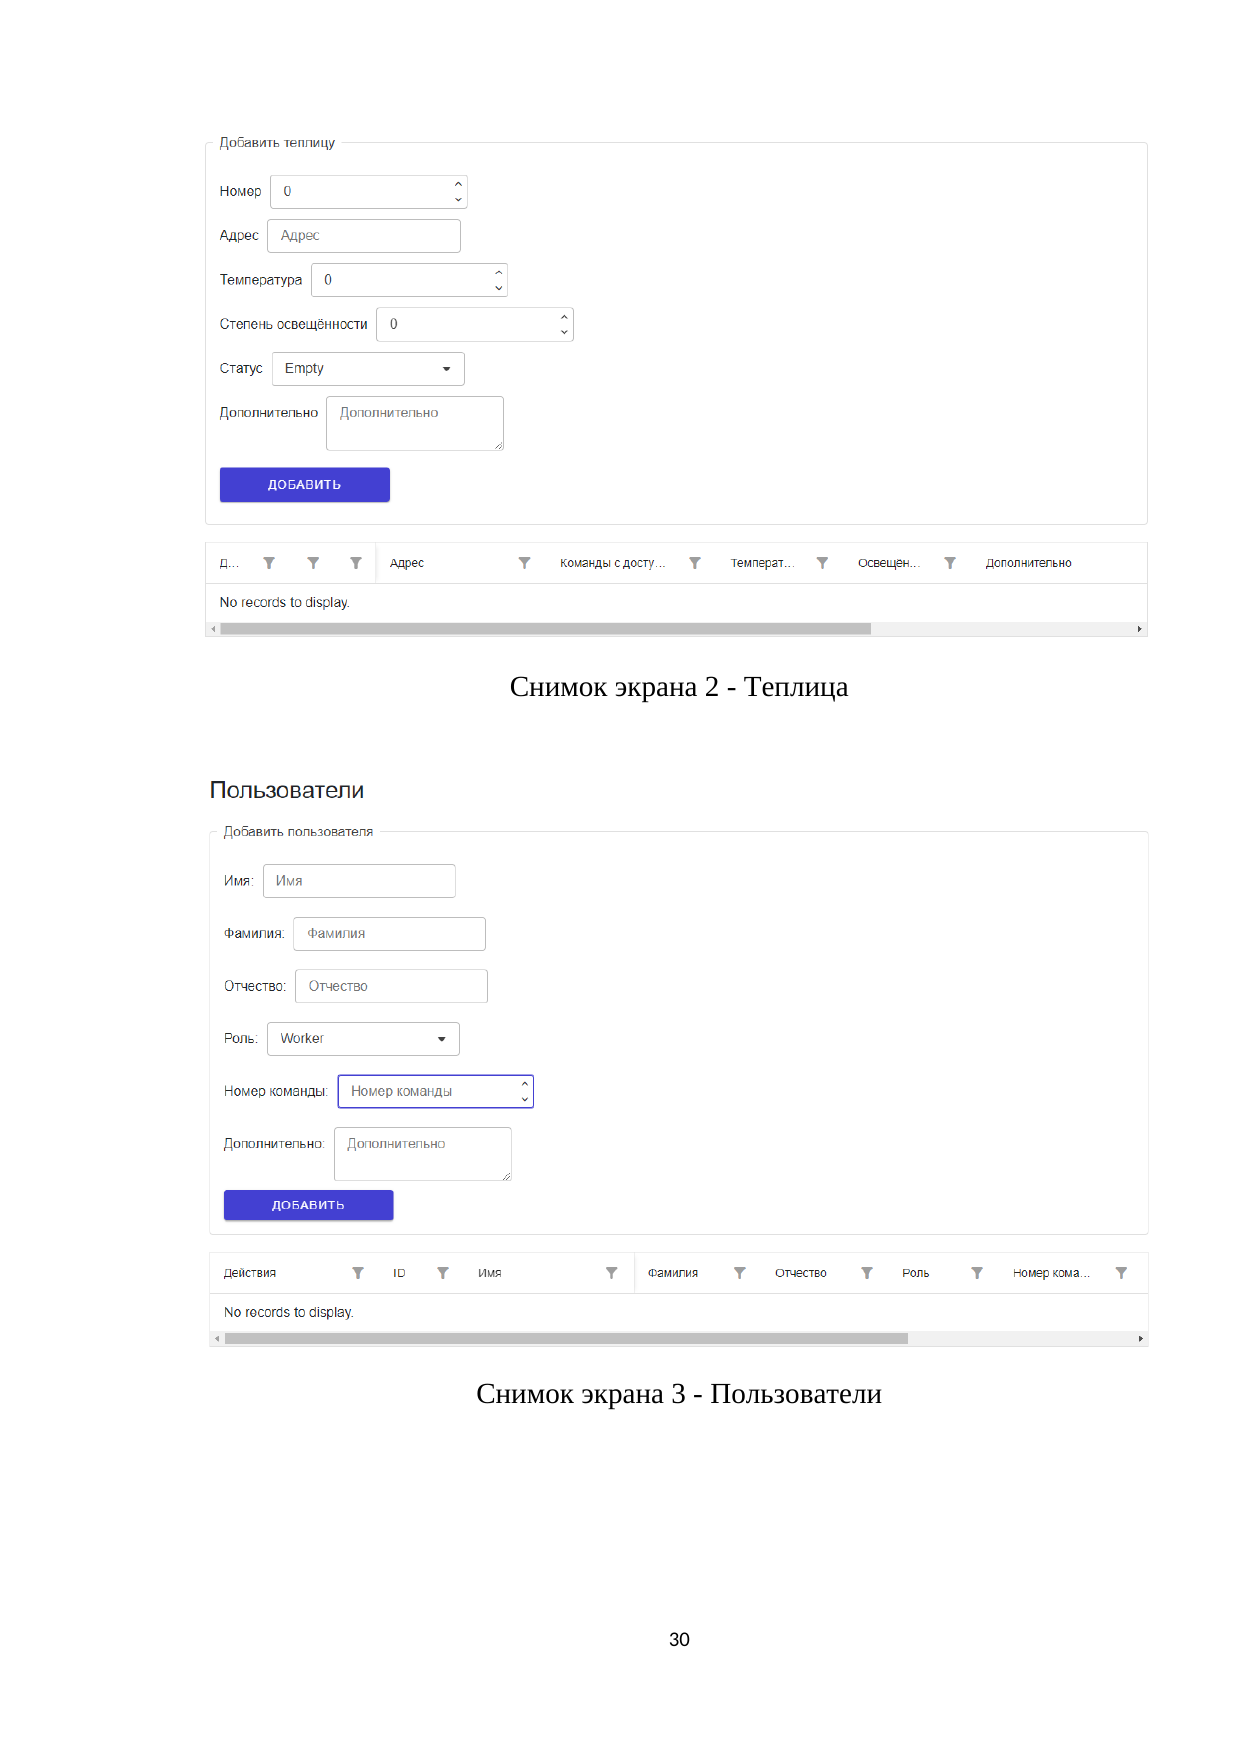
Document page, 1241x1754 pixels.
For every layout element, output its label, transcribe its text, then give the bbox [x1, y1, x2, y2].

text Снимок экрана 2 - Теплица [177, 669, 1181, 702]
picture [198, 118, 1160, 657]
picture [198, 769, 1160, 1364]
text Снимок экрана 3 - Пользователи [177, 1376, 1181, 1409]
